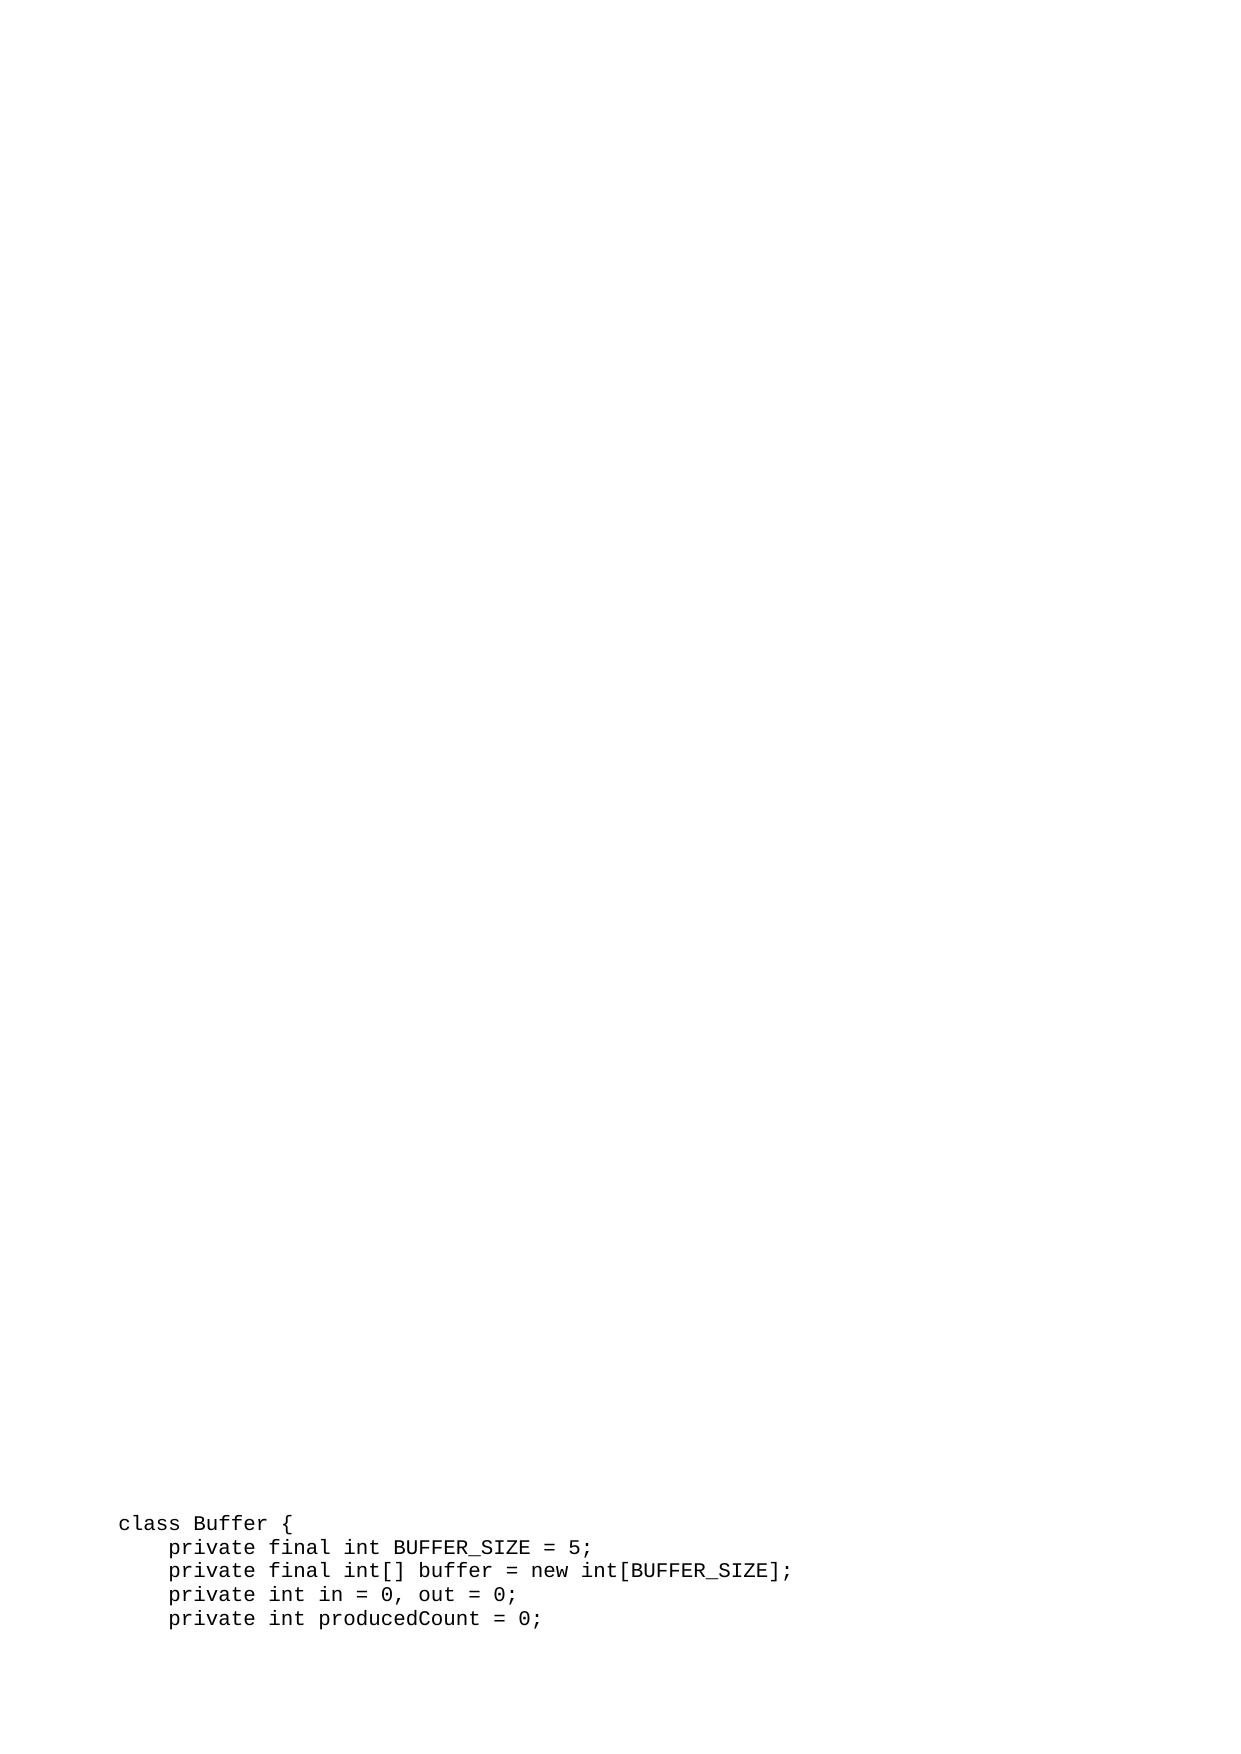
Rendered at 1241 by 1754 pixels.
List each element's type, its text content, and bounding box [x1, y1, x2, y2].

text private int in = 0, out = 0; [118, 1584, 1122, 1608]
text class Buffer { [118, 1513, 1122, 1537]
text private final int[] buffer = new int[BUFFER_SIZE]; [118, 1561, 1122, 1584]
text private final int BUFFER_SIZE = 5; [118, 1537, 1122, 1561]
text private int producedCount = 0; [118, 1608, 1122, 1631]
